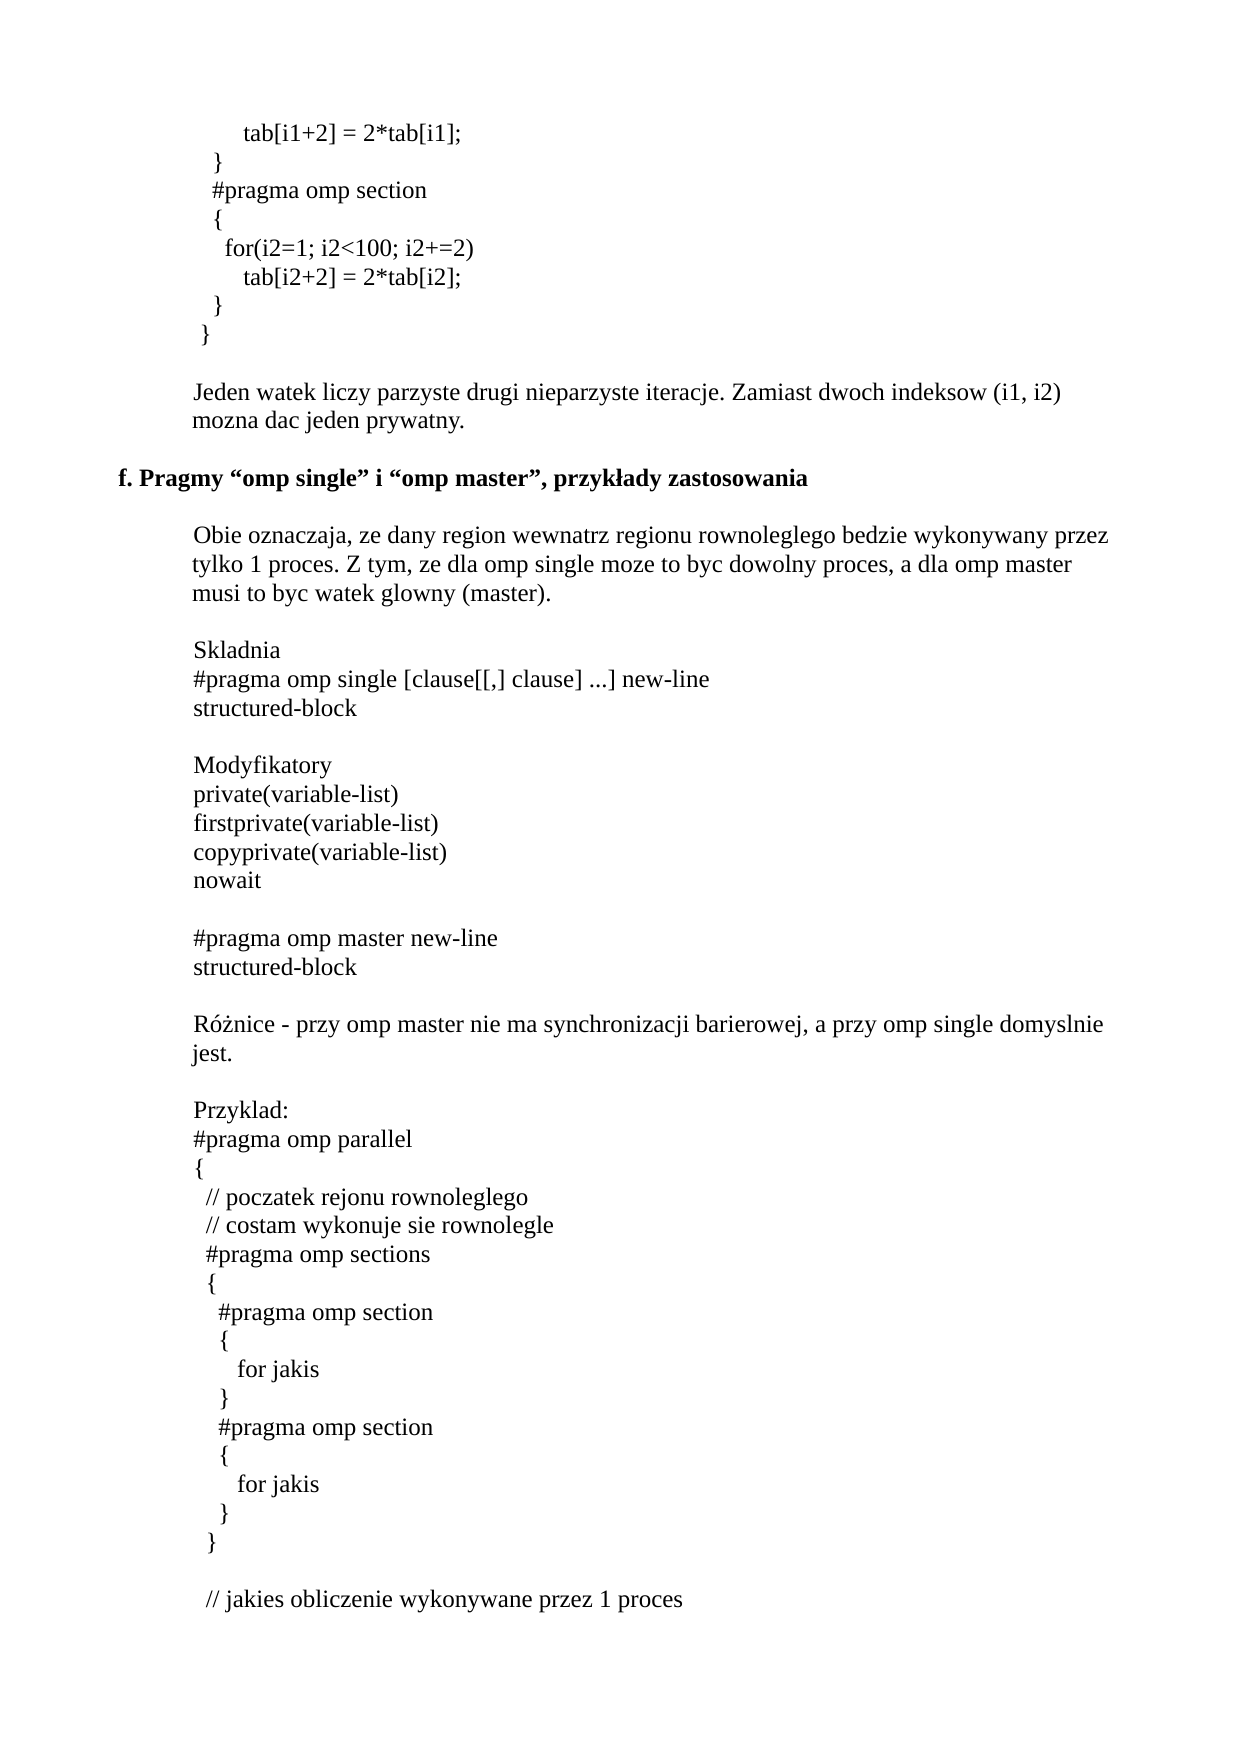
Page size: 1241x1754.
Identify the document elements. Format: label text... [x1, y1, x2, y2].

text #pragma omp parallel [118, 1124, 1122, 1153]
text // costam wykonuje sie rownolegle [118, 1211, 1122, 1239]
text copyprivate(variable-list) [118, 837, 1122, 866]
text #pragma omp single [clause[[,] clause] ...] new-line [118, 664, 1122, 693]
text #pragma omp section [118, 1412, 1122, 1441]
text Modyfikatory [118, 751, 1122, 779]
text structured-block [118, 693, 1122, 722]
text #pragma omp section [118, 176, 1122, 204]
text } [118, 147, 1122, 176]
text #pragma omp master new-line [118, 923, 1122, 952]
text for(i2=1; i2<100; i2+=2) [118, 233, 1122, 262]
text // poczatek rejonu rownoleglego [118, 1182, 1122, 1211]
text tab[i1+2] = 2*tab[i1]; [118, 118, 1122, 147]
text } [118, 291, 1122, 319]
text nowait [118, 866, 1122, 894]
text { [118, 1441, 1122, 1469]
text for jakis [118, 1469, 1122, 1498]
text firstprivate(variable-list) [118, 808, 1122, 837]
text private(variable-list) [118, 779, 1122, 808]
text #pragma omp sections [118, 1239, 1122, 1268]
text { [118, 204, 1122, 233]
text { [118, 1153, 1122, 1182]
text tab[i2+2] = 2*tab[i2]; [118, 262, 1122, 291]
text for jakis [118, 1354, 1122, 1383]
text // jakies obliczenie wykonywane przez 1 proces [118, 1584, 1122, 1613]
text } [118, 1498, 1122, 1527]
text Przyklad: [118, 1096, 1122, 1124]
text Różnice - przy omp master nie ma synchronizacji barierowej, a przy omp single domyslnie jest. [192, 1009, 1122, 1067]
text Skladnia [118, 636, 1122, 664]
text Jeden watek liczy parzyste drugi nieparzyste iteracje. Zamiast dwoch indeksow (i1, i2) mozna dac jeden prywatny. [192, 377, 1122, 434]
text f. Pragmy “omp single” i “omp master”, przykłady zastosowania [118, 463, 1122, 492]
text } [118, 319, 1122, 348]
text Obie oznaczaja, ze dany region wewnatrz regionu rownoleglego bedzie wykonywany przez tylko 1 proces. Z tym, ze dla omp single moze to byc dowolny proces, a dla omp master musi to byc watek glowny (master). [192, 521, 1122, 607]
text #pragma omp section [118, 1297, 1122, 1326]
text { [118, 1268, 1122, 1297]
text } [118, 1383, 1122, 1412]
text } [118, 1527, 1122, 1556]
text structured-block [118, 952, 1122, 981]
text { [118, 1326, 1122, 1354]
